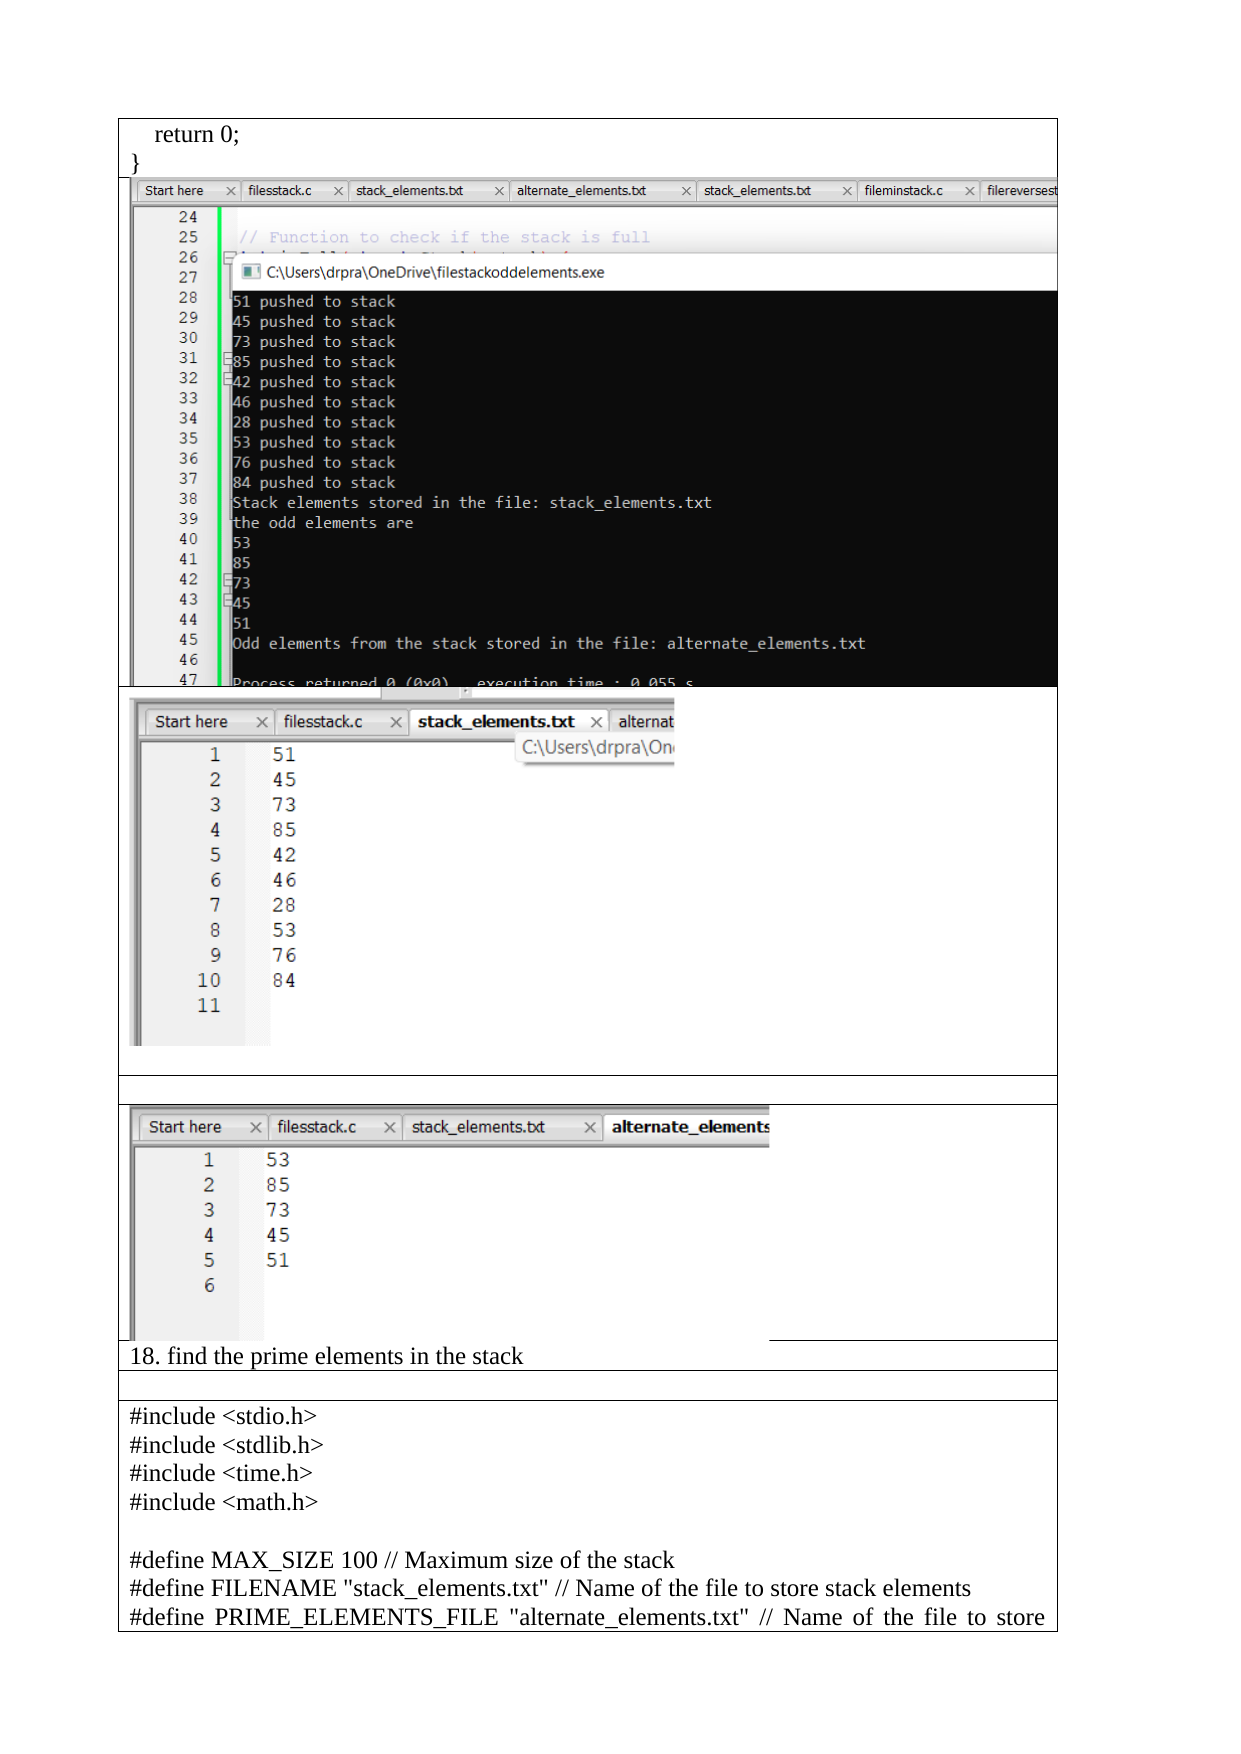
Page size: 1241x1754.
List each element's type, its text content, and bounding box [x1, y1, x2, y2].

table_cell return 0; } [119, 119, 1057, 177]
table_cell [770, 1105, 1057, 1340]
table_cell [119, 687, 1057, 1074]
table_cell [119, 1076, 1057, 1104]
picture [129, 177, 1058, 686]
picture [129, 1105, 770, 1341]
table_cell [119, 178, 129, 686]
table_cell [119, 1105, 129, 1340]
table_cell #include <stdio.h> #include <stdlib.h> #include <time.h> #include <math.h> #define MAX_SIZE 100 // Maximum size of the stack #define FILENAME "stack_elements.txt" // Name of the file to store stack elements #define PRIME_ELEMENTS_FILE "alternate_elements.txt" // Name of the file to store [119, 1401, 1057, 1631]
table_cell 18. find the prime elements in the stack [119, 1341, 1057, 1370]
table_cell [119, 1371, 1057, 1400]
picture [129, 687, 675, 1046]
